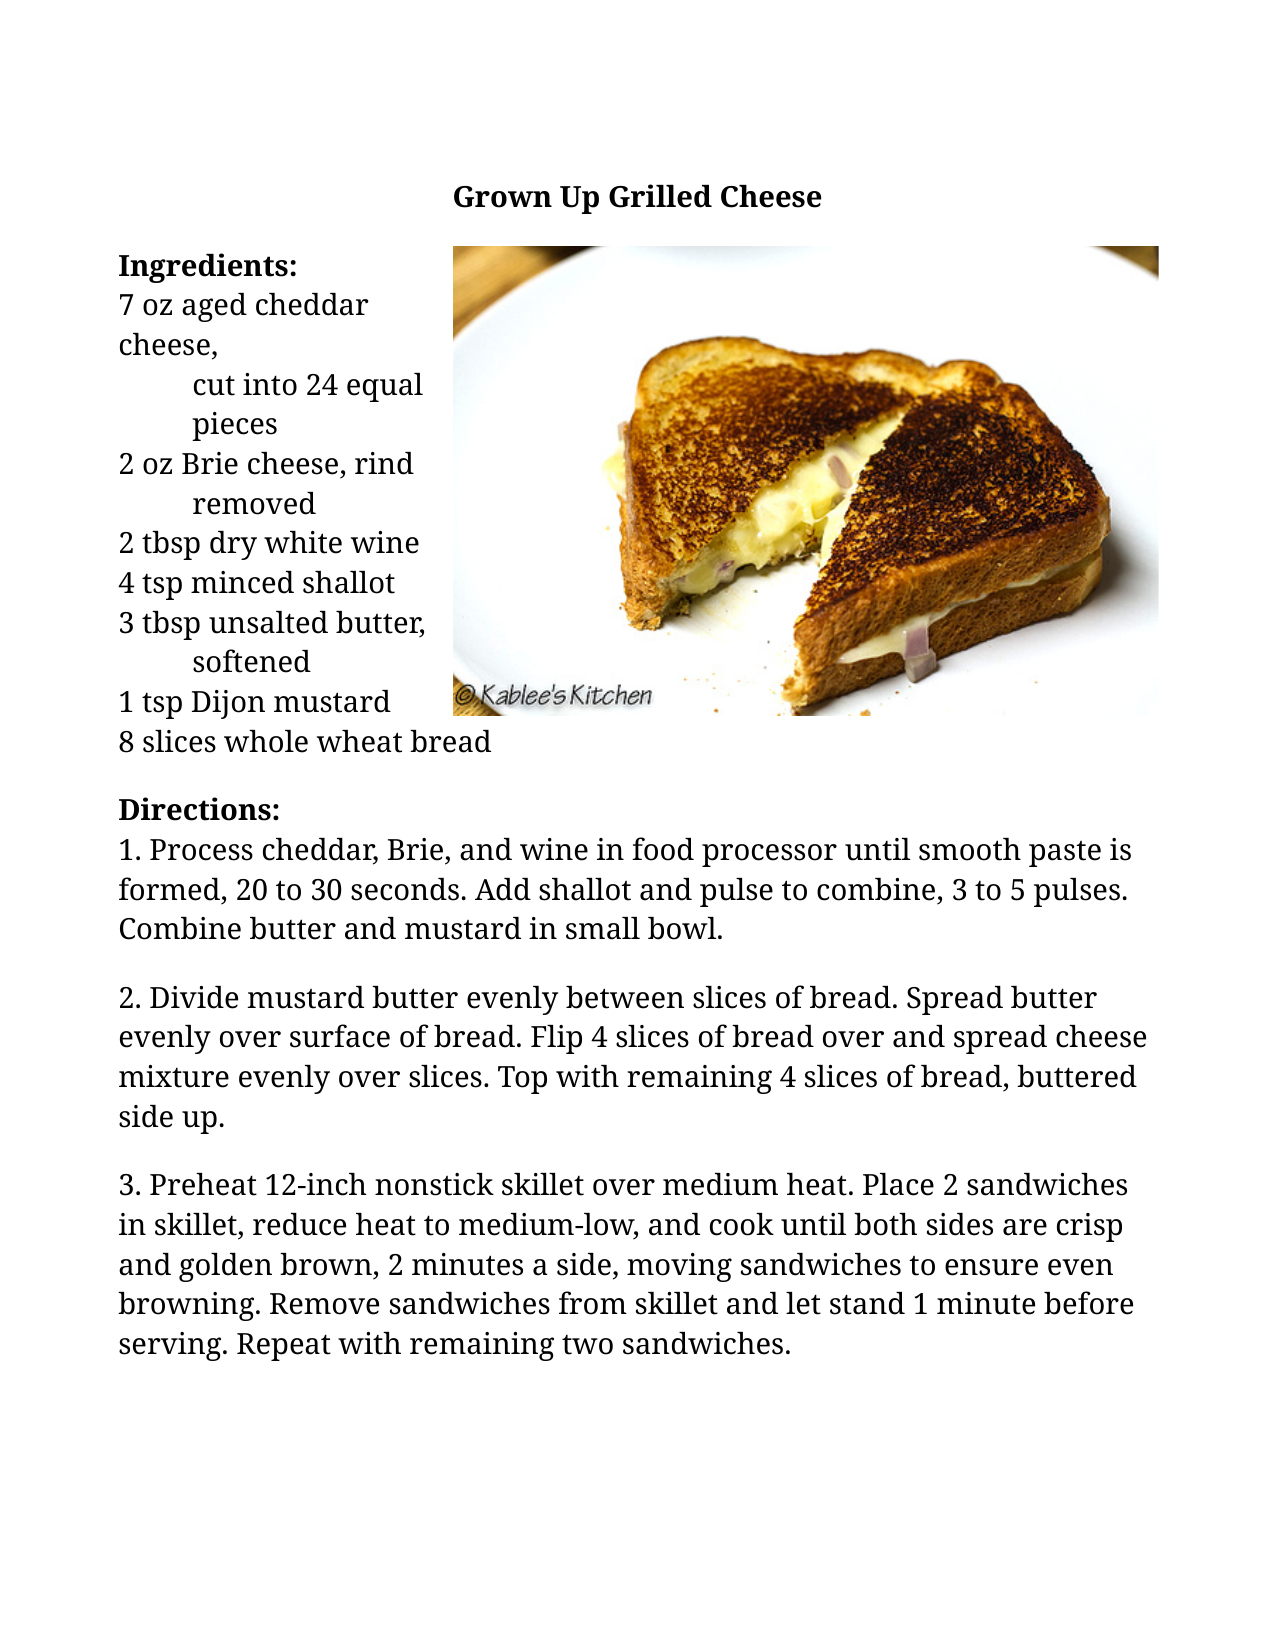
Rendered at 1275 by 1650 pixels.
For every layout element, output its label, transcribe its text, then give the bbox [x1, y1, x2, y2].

text 1 tsp Dijon mustard [118, 681, 1157, 721]
text Ingredients: [118, 245, 1157, 284]
text 3. Preheat 12-inch nonstick skillet over medium heat. Place 2 sandwiches in skillet, reduce heat to medium-low, and cook until both sides are crisp and golden brown, 2 minutes a side, moving sandwiches to ensure even browning. Remove sandwiches from skillet and let stand 1 minute before serving. Repeat with remaining two sandwiches. [118, 1164, 1157, 1363]
text 8 slices whole wheat bread [118, 721, 1157, 761]
text 4 tsp minced shallot [118, 562, 453, 602]
text 2. Divide mustard butter evenly between slices of bread. Spread butter evenly over surface of bread. Flip 4 slices of bread over and spread cheese mixture evenly over slices. Top with remaining 4 slices of bread, buttered side up. [118, 977, 1157, 1136]
text 7 oz aged cheddar cheese, [118, 284, 453, 364]
text cut into 24 equal pieces [118, 364, 453, 443]
text Grown Up Grilled Cheese [118, 176, 1157, 216]
text 1. Process cheddar, Brie, and wine in food processor until smooth paste is formed, 20 to 30 seconds. Add shallot and pulse to combine, 3 to 5 pulses. Combine butter and mustard in small bowl. [118, 829, 1157, 948]
text 3 tbsp unsalted butter, softened [118, 602, 453, 681]
text 2 oz Brie cheese, rind removed [118, 443, 453, 523]
text 2 tbsp dry white wine [118, 523, 453, 562]
text Directions: [118, 789, 1157, 829]
picture [453, 246, 1159, 716]
